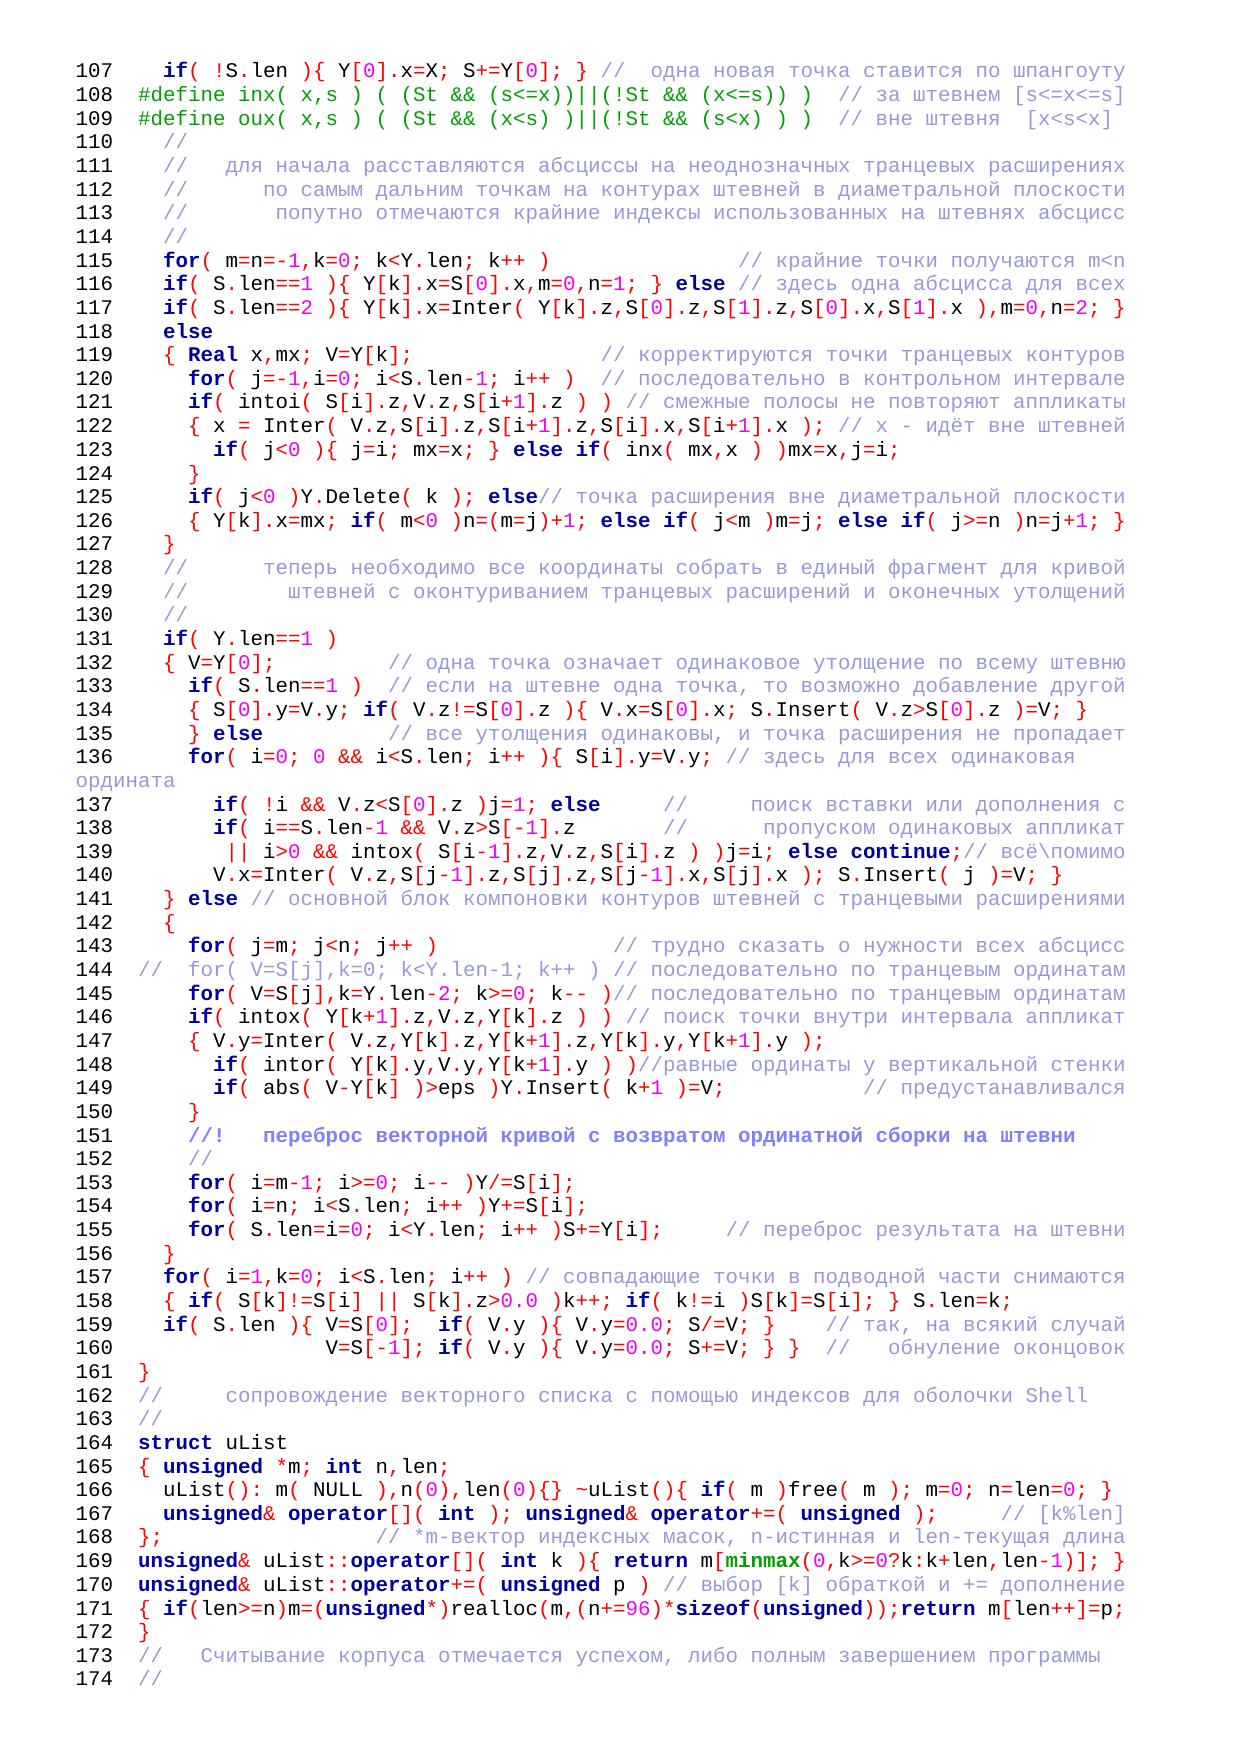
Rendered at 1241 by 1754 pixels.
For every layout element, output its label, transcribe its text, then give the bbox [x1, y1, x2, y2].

subtitle 169 unsigned& uList::operator[]( int k ){ return m[minmax(0,k>=0?k:k+len,len-1)]; } [1038, 1550, 1181, 1574]
subtitle 121 if( intoi( S[i].z,V.z,S[i+1].z ) ) // смежные полосы не повторяют аппликаты [75, 392, 238, 415]
subtitle 143 for( j=m; j<n; j++ ) // трудно сказать о нужности всех абсцисс [388, 935, 1181, 959]
subtitle 147 { V.y=Inter( V.z,Y[k].z,Y[k+1].z,Y[k].y,Y[k+1].y ); [75, 1030, 213, 1054]
subtitle 146 if( intox( Y[k+1].z,V.z,Y[k].z ) ) // поиск точки внутри интервала аппликат [575, 1006, 1181, 1030]
subtitle 142 { [75, 912, 1181, 935]
subtitle 134 { S[0].y=V.y; if( V.z!=S[0].z ){ V.x=S[0].x; S.Insert( V.z>S[0].z )=V; } [338, 699, 413, 723]
subtitle 123 if( j<0 ){ j=i; mx=x; } else if( inx( mx,x ) )mx=x,j=i; [75, 439, 263, 462]
subtitle 147 { V.y=Inter( V.z,Y[k].z,Y[k+1].z,Y[k].y,Y[k+1].y ); [725, 1030, 775, 1054]
subtitle 115 for( m=n=-1,k=0; k<Y.len; k++ ) // крайние точки получаются m<n [75, 250, 225, 273]
subtitle 113 // попутно отмечаются крайние индексы использованных на штевнях абсцисс [75, 202, 1181, 226]
subtitle 166 uList(): m( NULL ),n(0),len(0){} ~uList(){ if( m )free( m ); m=0; n=len=0; } [75, 1479, 163, 1503]
subtitle 150 } [75, 1101, 1181, 1124]
subtitle 141 } else // основной блок компоновки контуров штевней с транцевыми расширениями [75, 888, 1181, 912]
subtitle 129 // штевней с оконтуриванием транцевых расширений и оконечных утолщений [75, 581, 1181, 604]
subtitle 114 // [75, 226, 1181, 250]
subtitle 159 if( S.len ){ V=S[0]; if( V.y ){ V.y=0.0; S/=V; } // так, на всякий случай [363, 1314, 488, 1337]
subtitle 111 // для начала расставляются абсциссы на неоднозначных транцевых расширениях [75, 155, 1181, 179]
subtitle 133 if( S.len==1 ) // если на штевне одна точка, то возможно добавление другой [300, 675, 1181, 699]
subtitle 155 for( S.len=i=0; i<Y.len; i++ )S+=Y[i]; // переброс результата на штевни [638, 1219, 1181, 1243]
subtitle 164 struct uList [288, 1432, 1181, 1456]
subtitle 158 { if( S[k]!=S[i] || S[k].z>0.0 )k++; if( k!=i )S[k]=S[i]; } S.len=k; [350, 1290, 413, 1314]
subtitle 125 if( j<0 )Y.Delete( k ); else// точка расширения вне диаметральной плоскости [75, 486, 238, 510]
subtitle 153 for( i=m-1; i>=0; i-- )Y/=S[i]; [288, 1172, 338, 1196]
subtitle 158 { if( S[k]!=S[i] || S[k].z>0.0 )k++; if( k!=i )S[k]=S[i]; } S.len=k; [1000, 1290, 1181, 1314]
subtitle 168 }; // *m-вектор индексных масок, n-истинная и len-текущая длина [75, 1527, 1181, 1550]
subtitle 136 for( i=0; 0 && i<S.len; i++ ){ S[i].y=V.y; // здесь для всех одинаковая ордината [75, 746, 1181, 793]
subtitle 128 // теперь необходимо все координаты собрать в единый фрагмент для кривой [75, 557, 1181, 581]
subtitle 167 unsigned& operator[]( int ); unsigned& operator+=( unsigned ); // [k%len] [75, 1503, 1181, 1527]
subtitle 107 if( !S.len ){ Y[0].x=X; S+=Y[0]; } // одна новая точка ставится по шпангоуту [513, 61, 1181, 84]
subtitle 117 if( S.len==2 ){ Y[k].x=Inter( Y[k].z,S[0].z,S[1].z,S[0].x,S[1].x ),m=0,n=2; } [275, 297, 363, 321]
subtitle 152 // [75, 1148, 1181, 1172]
subtitle 159 if( S.len ){ V=S[0]; if( V.y ){ V.y=0.0; S/=V; } // так, на всякий случай [613, 1314, 688, 1337]
subtitle 123 if( j<0 ){ j=i; mx=x; } else if( inx( mx,x ) )mx=x,j=i; [463, 439, 625, 462]
subtitle 126 { Y[k].x=mx; if( m<0 )n=(m=j)+1; else if( j<m )m=j; else if( j>=n )n=j+1; } [1063, 510, 1181, 533]
subtitle 160 V=S[-1]; if( V.y ){ V.y=0.0; S+=V; } } // обнуление оконцовок [75, 1337, 1181, 1361]
subtitle 139 || i>0 && intox( S[i-1].z,V.z,S[i].z ) )j=i; else continue;// всё\помимо [75, 841, 263, 864]
subtitle 154 for( i=n; i<S.len; i++ )Y+=S[i]; [563, 1196, 1181, 1219]
subtitle 161 } [75, 1361, 1181, 1385]
subtitle 147 { V.y=Inter( V.z,Y[k].z,Y[k+1].z,Y[k].y,Y[k+1].y ); [525, 1030, 575, 1054]
subtitle 139 || i>0 && intox( S[i-1].z,V.z,S[i].z ) )j=i; else continue;// всё\помимо [275, 841, 350, 864]
subtitle 174 // [75, 1668, 1181, 1692]
subtitle 126 { Y[k].x=mx; if( m<0 )n=(m=j)+1; else if( j<m )m=j; else if( j>=n )n=j+1; } [75, 510, 213, 533]
subtitle 138 if( i==S.len-1 && V.z>S[-1].z // пропуском одинаковых аппликат [663, 817, 1181, 841]
subtitle 119 { Real x,mx; V=Y[k]; // корректируются точки транцевых контуров [75, 344, 250, 368]
subtitle 127 } [75, 533, 1181, 557]
subtitle 169 unsigned& uList::operator[]( int k ){ return m[minmax(0,k>=0?k:k+len,len-1)]; } [575, 1550, 700, 1574]
subtitle 108 #define inx( x,s ) ( (St && (s<=x))||(!St && (x<=s)) ) // за штевнем [s<=x<=s] [75, 84, 1181, 108]
subtitle 123 if( j<0 ){ j=i; mx=x; } else if( inx( mx,x ) )mx=x,j=i; [888, 439, 1181, 462]
subtitle 158 { if( S[k]!=S[i] || S[k].z>0.0 )k++; if( k!=i )S[k]=S[i]; } S.len=k; [75, 1290, 238, 1314]
subtitle 169 unsigned& uList::operator[]( int k ){ return m[minmax(0,k>=0?k:k+len,len-1)]; } [325, 1550, 550, 1574]
subtitle 139 || i>0 && intox( S[i-1].z,V.z,S[i].z ) )j=i; else continue;// всё\помимо [763, 841, 1181, 864]
subtitle 117 if( S.len==2 ){ Y[k].x=Inter( Y[k].z,S[0].z,S[1].z,S[0].x,S[1].x ),m=0,n=2; } [75, 297, 213, 321]
subtitle 126 { Y[k].x=mx; if( m<0 )n=(m=j)+1; else if( j<m )m=j; else if( j>=n )n=j+1; } [325, 510, 400, 533]
subtitle 122 { x = Inter( V.z,S[i].z,S[i+1].z,S[i].x,S[i+1].x ); // x - идёт вне штевней [75, 415, 213, 439]
subtitle 153 for( i=m-1; i>=0; i-- )Y/=S[i]; [550, 1172, 1181, 1196]
subtitle 116 if( S.len==1 ){ Y[k].x=S[0].x,m=0,n=1; } else // здесь одна абсцисса для всех [75, 273, 213, 297]
subtitle 130 // [75, 604, 1181, 628]
subtitle 170 unsigned& uList::operator+=( unsigned p ) // выбор [k] обраткой и += дополнение [638, 1574, 1181, 1597]
subtitle 154 for( i=n; i<S.len; i++ )Y+=S[i]; [75, 1196, 250, 1219]
subtitle 143 for( j=m; j<n; j++ ) // трудно сказать о нужности всех абсцисс [75, 935, 250, 959]
subtitle 149 if( abs( V-Y[k] )>eps )Y.Insert( k+1 )=V; // предустанавливался [713, 1077, 1181, 1101]
subtitle 148 if( intor( Y[k].y,V.y,Y[k+1].y ) )//равные ординаты у вертикальной стенки [600, 1054, 1181, 1077]
subtitle 124 } [75, 462, 1181, 486]
subtitle 166 uList(): m( NULL ),n(0),len(0){} ~uList(){ if( m )free( m ); m=0; n=len=0; } [650, 1479, 750, 1503]
subtitle 116 if( S.len==1 ){ Y[k].x=S[0].x,m=0,n=1; } else // здесь одна абсцисса для всех [275, 273, 363, 297]
subtitle 163 // [75, 1408, 1181, 1432]
subtitle 109 #define oux( x,s ) ( (St && (x<s) )||(!St && (s<x) ) ) // вне штевня [x<s<x] [75, 108, 1181, 131]
subtitle 125 if( j<0 )Y.Delete( k ); else// точка расширения вне диаметральной плоскости [450, 486, 1181, 510]
subtitle 157 for( i=1,k=0; i<S.len; i++ ) // совпадающие точки в подводной части снимаются [463, 1266, 1181, 1290]
subtitle 131 if( Y.len==1 ) [275, 628, 1181, 652]
subtitle 134 { S[0].y=V.y; if( V.z!=S[0].z ){ V.x=S[0].x; S.Insert( V.z>S[0].z )=V; } [75, 699, 213, 723]
subtitle 153 for( i=m-1; i>=0; i-- )Y/=S[i]; [425, 1172, 475, 1196]
subtitle 151 //! переброс векторной кривой с возвратом ординатной сборки на штевни [75, 1124, 1181, 1148]
subtitle 118 else [75, 321, 1181, 344]
subtitle 112 // по самым дальним точкам на контурах штевней в диаметральной плоскости [75, 179, 1181, 202]
subtitle 165 { unsigned *m; int n,len; [438, 1456, 1181, 1479]
subtitle 158 { if( S[k]!=S[i] || S[k].z>0.0 )k++; if( k!=i )S[k]=S[i]; } S.len=k; [850, 1290, 913, 1314]
subtitle 158 { if( S[k]!=S[i] || S[k].z>0.0 )k++; if( k!=i )S[k]=S[i]; } S.len=k; [575, 1290, 675, 1314]
subtitle 159 if( S.len ){ V=S[0]; if( V.y ){ V.y=0.0; S/=V; } // так, на всякий случай [738, 1314, 1181, 1337]
subtitle 107 if( !S.len ){ Y[0].x=X; S+=Y[0]; } // одна новая точка ставится по шпангоуту [75, 61, 225, 84]
subtitle 169 unsigned& uList::operator[]( int k ){ return m[minmax(0,k>=0?k:k+len,len-1)]; } [75, 1550, 263, 1574]
subtitle 162 // сопровождение векторного списка с помощью индексов для оболочки Shell [75, 1385, 1181, 1408]
subtitle 138 if( i==S.len-1 && V.z>S[-1].z // пропуском одинаковых аппликат [75, 817, 263, 841]
subtitle 145 for( V=S[j],k=Y.len-2; k>=0; k-- )// последовательно по транцевым ординатам [563, 983, 1181, 1006]
subtitle 165 { unsigned *m; int n,len; [75, 1456, 288, 1479]
subtitle 126 { Y[k].x=mx; if( m<0 )n=(m=j)+1; else if( j<m )m=j; else if( j>=n )n=j+1; } [538, 510, 713, 533]
subtitle 153 for( i=m-1; i>=0; i-- )Y/=S[i]; [75, 1172, 250, 1196]
subtitle 169 unsigned& uList::operator[]( int k ){ return m[minmax(0,k>=0?k:k+len,len-1)]; } [713, 1550, 838, 1574]
subtitle 120 for( j=-1,i=0; i<S.len-1; i++ ) // последовательно в контрольном интервале [75, 368, 250, 392]
subtitle 132 { V=Y[0]; // одна точка означает одинаковое утолщение по всему штевню [225, 652, 1181, 675]
subtitle 138 if( i==S.len-1 && V.z>S[-1].z // пропуском одинаковых аппликат [500, 817, 563, 841]
subtitle 116 if( S.len==1 ){ Y[k].x=S[0].x,m=0,n=1; } else // здесь одна абсцисса для всех [600, 273, 1181, 297]
subtitle 157 for( i=1,k=0; i<S.len; i++ ) // совпадающие точки в подводной части снимаются [75, 1266, 225, 1290]
subtitle 155 for( S.len=i=0; i<Y.len; i++ )S+=Y[i]; // переброс результата на штевни [75, 1219, 250, 1243]
subtitle 172 } [75, 1621, 1181, 1645]
subtitle 154 for( i=n; i<S.len; i++ )Y+=S[i]; [438, 1196, 488, 1219]
subtitle 173 // Считывание корпуса отмечается успехом, либо полным завершением программы [75, 1645, 1181, 1668]
subtitle 165 { unsigned *m; int n,len; [300, 1456, 375, 1479]
subtitle 133 if( S.len==1 ) // если на штевне одна точка, то возможно добавление другой [75, 675, 238, 699]
subtitle 135 } else // все утолщения одинаковы, и точка расширения не пропадает [75, 723, 1181, 746]
subtitle 149 if( abs( V-Y[k] )>eps )Y.Insert( k+1 )=V; // предустанавливался [75, 1077, 263, 1101]
subtitle 140 V.x=Inter( V.z,S[j-1].z,S[j].z,S[j-1].x,S[j].x ); S.Insert( j )=V; } [75, 864, 1181, 888]
subtitle 146 if( intox( Y[k+1].z,V.z,Y[k].z ) ) // поиск точки внутри интервала аппликат [75, 1006, 238, 1030]
subtitle 159 if( S.len ){ V=S[0]; if( V.y ){ V.y=0.0; S/=V; } // так, на всякий случай [75, 1314, 213, 1337]
subtitle 156 } [75, 1243, 1181, 1266]
subtitle 138 if( i==S.len-1 && V.z>S[-1].z // пропуском одинаковых аппликат [363, 817, 438, 841]
subtitle 170 unsigned& uList::operator+=( unsigned p ) // выбор [k] обраткой и += дополнение [75, 1574, 263, 1597]
subtitle 158 { if( S[k]!=S[i] || S[k].z>0.0 )k++; if( k!=i )S[k]=S[i]; } S.len=k; [488, 1290, 563, 1314]
subtitle 132 { V=Y[0]; // одна точка означает одинаковое утолщение по всему штевню [75, 652, 188, 675]
subtitle 145 for( V=S[j],k=Y.len-2; k>=0; k-- )// последовательно по транцевым ординатам [75, 983, 250, 1006]
subtitle 149 if( abs( V-Y[k] )>eps )Y.Insert( k+1 )=V; // предустанавливался [638, 1077, 700, 1101]
subtitle 117 if( S.len==2 ){ Y[k].x=Inter( Y[k].z,S[0].z,S[1].z,S[0].x,S[1].x ),m=0,n=2; } [1063, 297, 1181, 321]
subtitle 110 // [75, 131, 1181, 155]
subtitle 148 if( intor( Y[k].y,V.y,Y[k+1].y ) )//равные ординаты у вертикальной стенки [75, 1054, 263, 1077]
subtitle 131 if( Y.len==1 ) [75, 628, 213, 652]
subtitle 126 { Y[k].x=mx; if( m<0 )n=(m=j)+1; else if( j<m )m=j; else if( j>=n )n=j+1; } [813, 510, 950, 533]
subtitle 120 for( j=-1,i=0; i<S.len-1; i++ ) // последовательно в контрольном интервале [525, 368, 1181, 392]
subtitle 119 { Real x,mx; V=Y[k]; // корректируются точки транцевых контуров [388, 344, 1181, 368]
subtitle 166 uList(): m( NULL ),n(0),len(0){} ~uList(){ if( m )free( m ); m=0; n=len=0; } [500, 1479, 588, 1503]
subtitle 164 struct uList [75, 1432, 225, 1456]
subtitle 121 if( intoi( S[i].z,V.z,S[i+1].z ) ) // смежные полосы не повторяют аппликаты [575, 392, 1181, 415]
subtitle 122 { x = Inter( V.z,S[i].z,S[i+1].z,S[i].x,S[i+1].x ); // x - идёт вне штевней [800, 415, 1181, 439]
subtitle 123 if( j<0 ){ j=i; mx=x; } else if( inx( mx,x ) )mx=x,j=i; [275, 439, 350, 462]
subtitle 171 { if(len>=n)m=(unsigned*)realloc(m,(n+=96)*sizeof(unsigned));return m[len++]=p; [75, 1597, 1181, 1621]
subtitle 170 unsigned& uList::operator+=( unsigned p ) // выбор [k] обраткой и += дополнение [325, 1574, 613, 1597]
subtitle 134 { S[0].y=V.y; if( V.z!=S[0].z ){ V.x=S[0].x; S.Insert( V.z>S[0].z )=V; } [1050, 699, 1181, 723]
subtitle 115 for( m=n=-1,k=0; k<Y.len; k++ ) // крайние точки получаются m<n [500, 250, 1181, 273]
subtitle 153 for( i=m-1; i>=0; i-- )Y/=S[i]; [350, 1172, 413, 1196]
subtitle 137 if( !i && V.z<S[0].z )j=1; else // поиск вставки или дополнения с [75, 793, 1181, 817]
subtitle 166 uList(): m( NULL ),n(0),len(0){} ~uList(){ if( m )free( m ); m=0; n=len=0; } [1050, 1479, 1181, 1503]
subtitle 144 // for( V=S[j],k=0; k<Y.len-1; k++ ) // последовательно по транцевым ординатам [75, 959, 1181, 983]
subtitle 147 { V.y=Inter( V.z,Y[k].z,Y[k+1].z,Y[k].y,Y[k+1].y ); [800, 1030, 1181, 1054]
